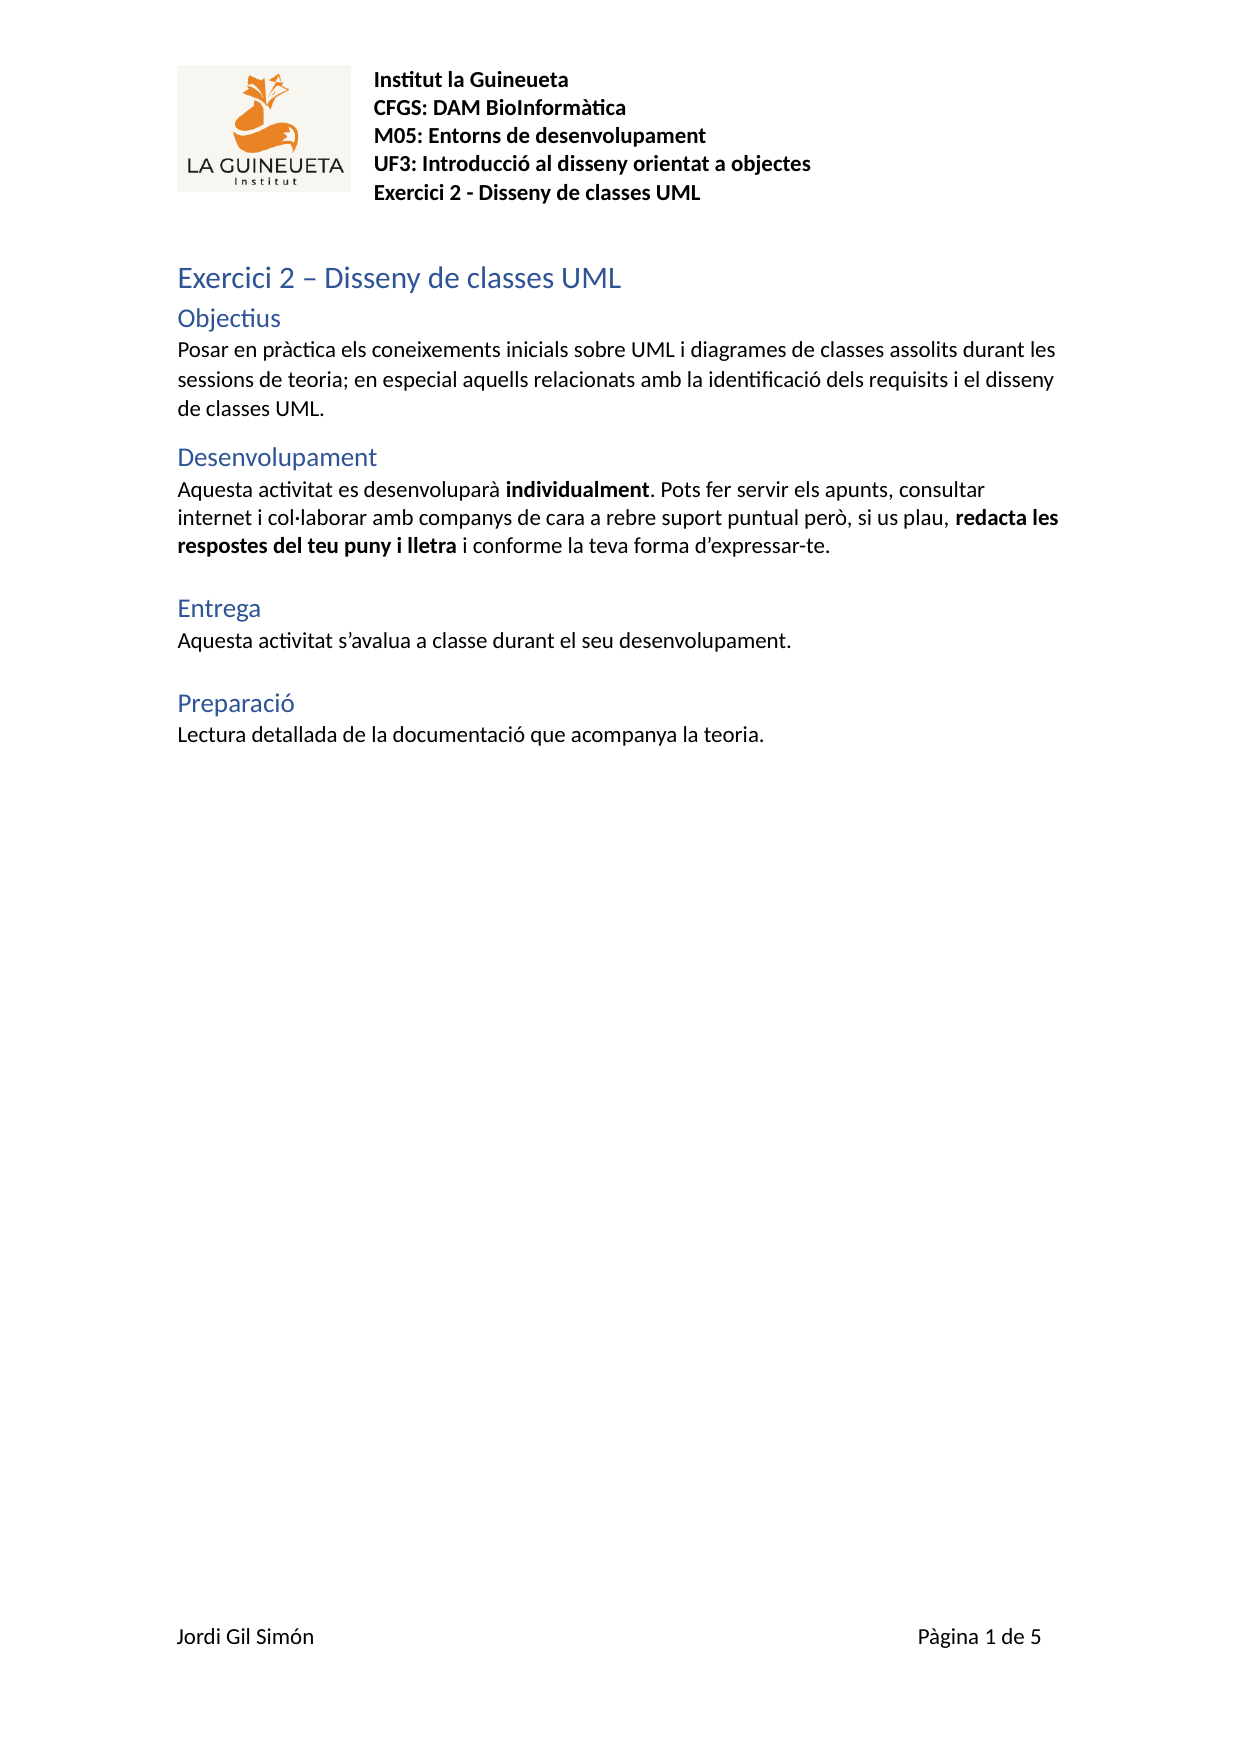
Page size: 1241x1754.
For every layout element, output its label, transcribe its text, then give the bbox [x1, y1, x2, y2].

text Posar en pràctica els coneixements inicials sobre UML i diagrames de classes assolits durant les sessions de teoria; en especial aquells relacionats amb la identificació dels requisits i el disseny de classes UML. [177, 336, 1063, 422]
subtitle Desenvolupament [177, 440, 1063, 473]
text Aquesta activitat s’avalua a classe durant el seu desenvolupament. [177, 626, 1063, 654]
subtitle Exercici 2 – Disseny de classes UML [177, 259, 1063, 297]
subtitle Objectius [177, 301, 1063, 334]
subtitle Preparació [177, 686, 1063, 719]
text Lectura detallada de la documentació que acompanya la teoria. [177, 721, 1063, 748]
text Aquesta activitat es desenvoluparà individualment. Pots fer servir els apunts, consultar internet i col·laborar amb companys de cara a rebre suport puntual però, si us plau, redacta les respostes del teu puny i lletra i conforme la teva forma d’expressar-te. [177, 475, 1063, 559]
subtitle Entrega [177, 591, 1063, 624]
picture [177, 65, 352, 192]
